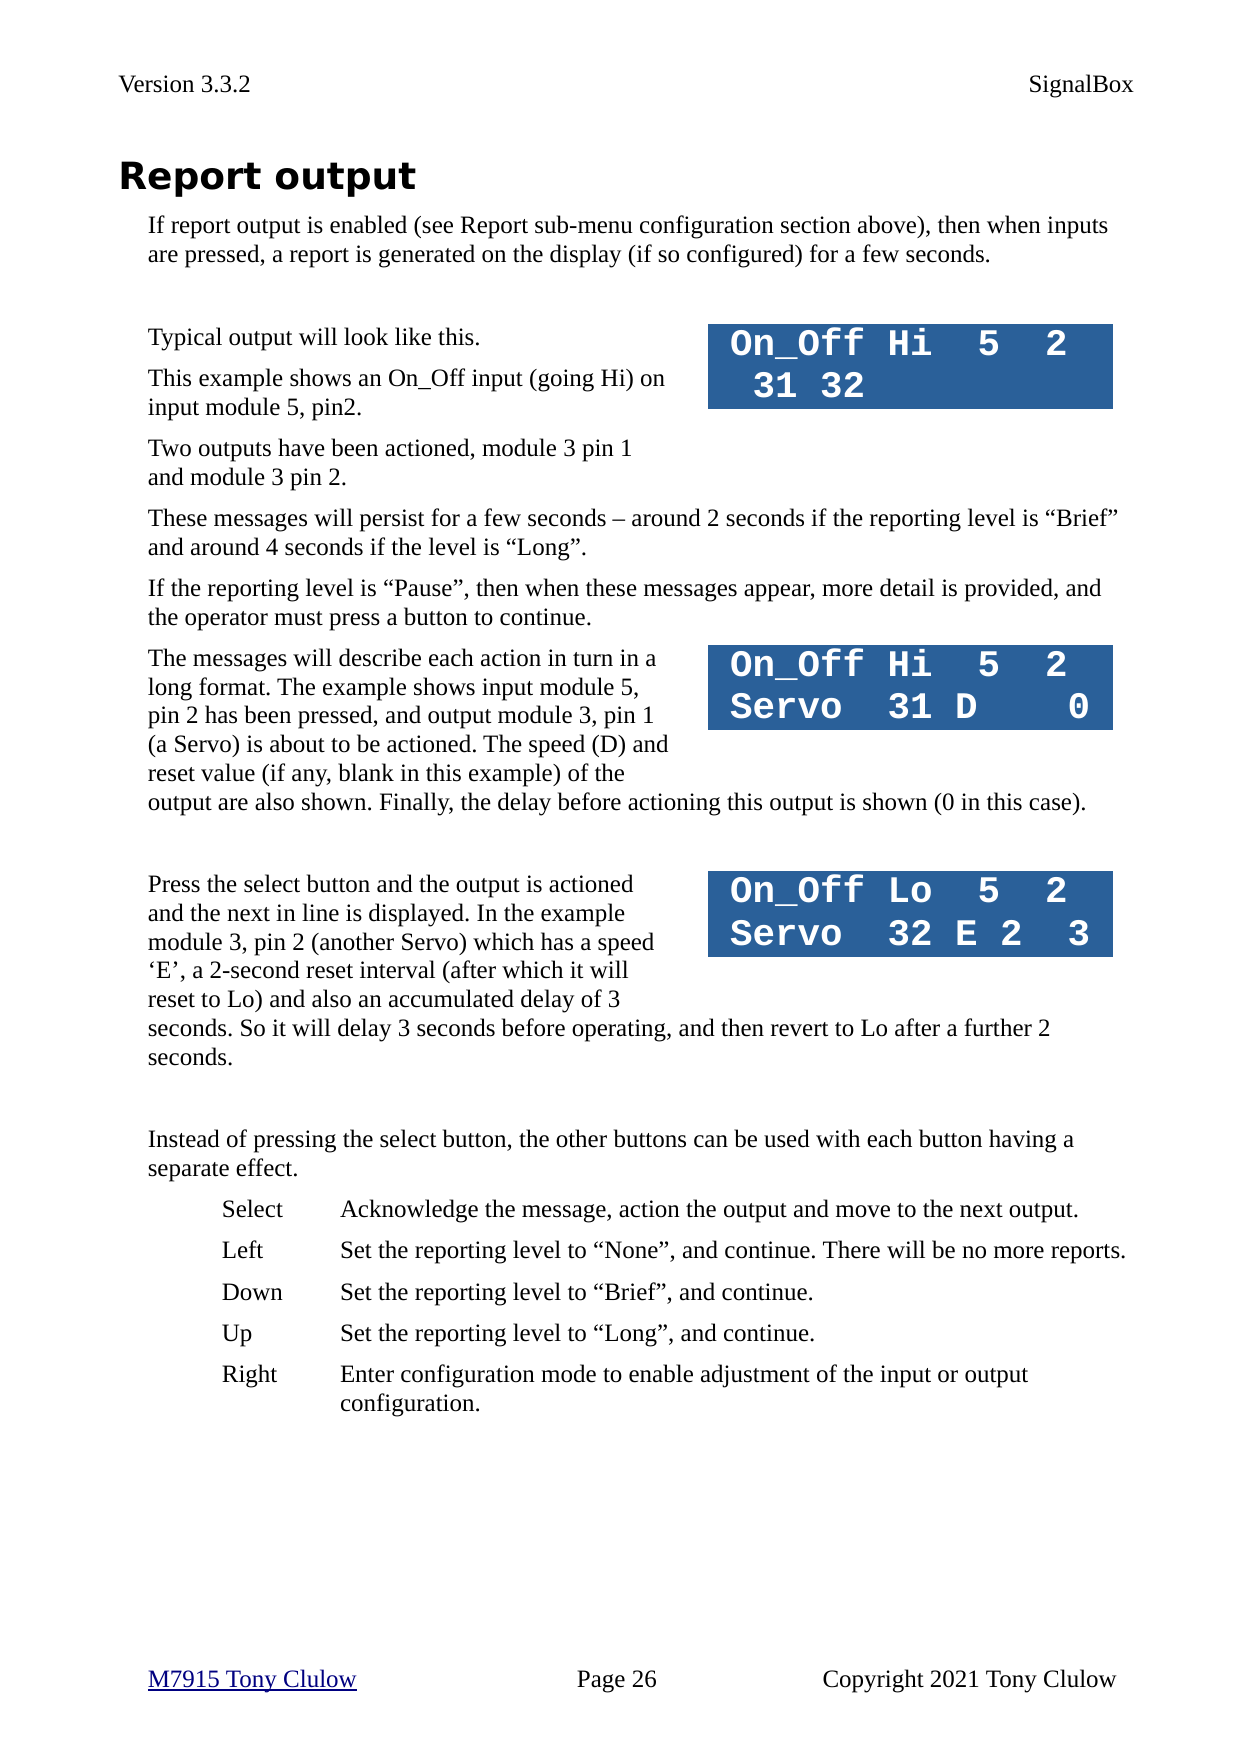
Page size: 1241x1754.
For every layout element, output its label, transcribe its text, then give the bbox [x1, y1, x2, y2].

text Typical output will look like this. [148, 322, 1134, 350]
text Instead of pressing the select button, the other buttons can be used with each button having a separate effect. [148, 1124, 1134, 1182]
text If the reporting level is “Pause”, then when these messages appear, more detail is provided, and the operator must press a button to continue. [148, 573, 1134, 630]
text These messages will persist for a few seconds – around 2 seconds if the reporting level is “Brief” and around 4 seconds if the level is “Long”. [148, 503, 1134, 560]
text Right Enter configuration mode to enable adjustment of the input or output configuration. [222, 1359, 1134, 1417]
text Left Set the reporting level to “None”, and continue. There will be no more reports. [222, 1235, 1134, 1264]
subtitle Report output [118, 154, 1134, 198]
text Up Set the reporting level to “Long”, and continue. [222, 1318, 1134, 1347]
text The messages will describe each action in turn in a long format. The example shows input module 5, pin 2 has been pressed, and output module 3, pin 1 (a Servo) is about to be actioned. The speed (D) and reset value (if any, blank in this example) of the output are also shown. Finally, the delay before actioning this output is shown (0 in this case). [148, 643, 1134, 815]
text If report output is enabled (see Report sub-menu configuration section above), then when inputs are pressed, a report is generated on the display (if so configured) for a few seconds. [148, 210, 1134, 268]
text Two outputs have been actioned, module 3 pin 1 and module 3 pin 2. [148, 433, 1134, 490]
text This example shows an On_Off input (going Hi) on input module 5, pin2. [148, 363, 1134, 420]
text Press the select button and the output is actioned and the next in line is displayed. In the example module 3, pin 2 (another Servo) which has a speed ‘E’, a 2-second reset interval (after which it will reset to Lo) and also an accumulated delay of 3 seconds. So it will delay 3 seconds before operating, and then revert to Lo after a further 2 seconds. [148, 869, 1134, 1070]
text Select Acknowledge the message, action the output and move to the next output. [222, 1194, 1134, 1223]
text Down Set the reporting level to “Brief”, and continue. [222, 1277, 1134, 1305]
